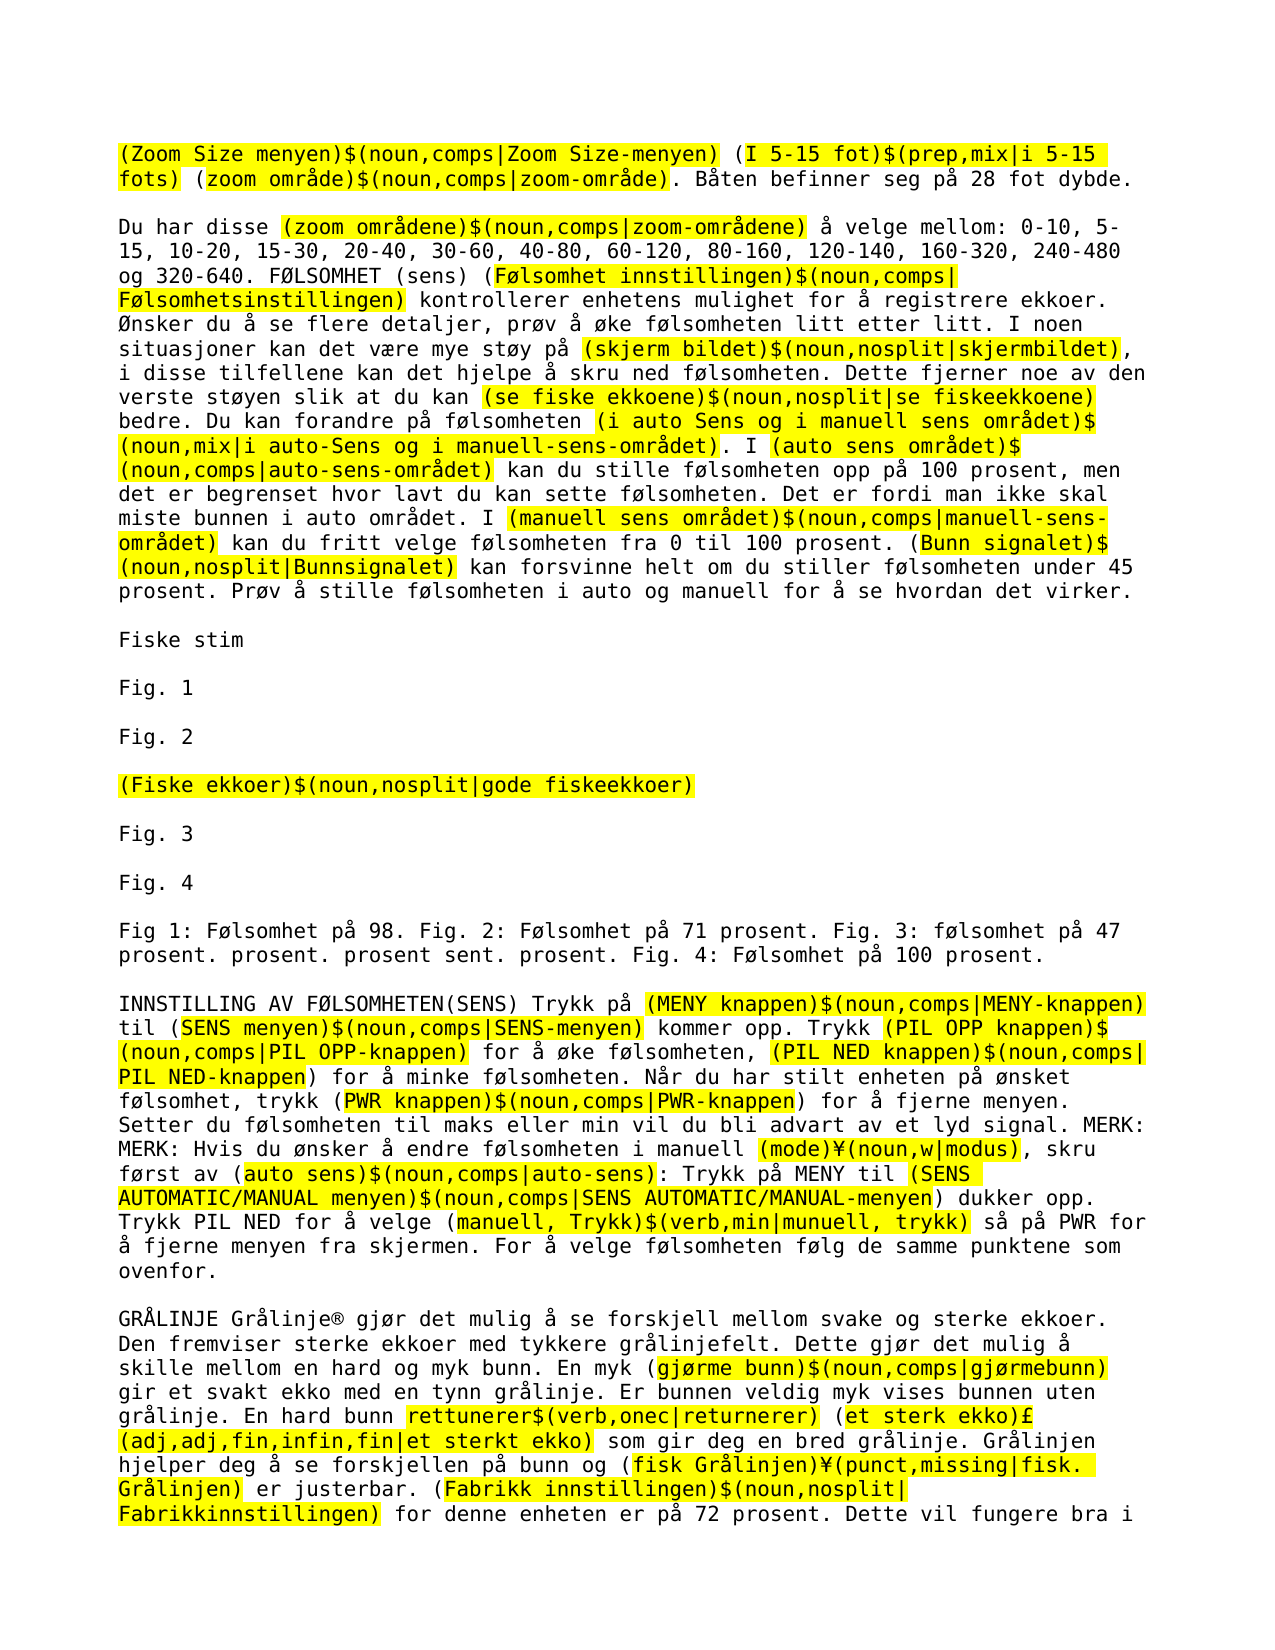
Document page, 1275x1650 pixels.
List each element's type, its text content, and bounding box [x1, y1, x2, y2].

text Du har disse (zoom områdene)$(noun,comps|zoom-områdene) å velge mellom: 0-10, 5-15, 10-20, 15-30, 20-40, 30-60, 40-80, 60-120, 80-160, 120-140, 160-320, 240-480 og 320-640. FØLSOMHET (sens) (Følsomhet innstillingen)$(noun,comps|Følsomhetsinstillingen) kontrollerer enhetens mulighet for å registrere ekkoer. Ønsker du å se flere detaljer, prøv å øke følsomheten litt etter litt. I noen situasjoner kan det være mye støy på (skjerm bildet)$(noun,nosplit|skjermbildet), i disse tilfellene kan det hjelpe å skru ned følsomheten. Dette fjerner noe av den verste støyen slik at du kan (se fiske ekkoene)$(noun,nosplit|se fiskeekkoene) bedre. Du kan forandre på følsomheten (i auto Sens og i manuell sens området)$(noun,mix|i auto-Sens og i manuell-sens-området). I (auto sens området)$(noun,comps|auto-sens-området) kan du stille følsomheten opp på 100 prosent, men det er begrenset hvor lavt du kan sette følsomheten. Det er fordi man ikke skal miste bunnen i auto området. I (manuell sens området)$(noun,comps|manuell-sens-området) kan du fritt velge følsomheten fra 0 til 100 prosent. (Bunn signalet)$(noun,nosplit|Bunnsignalet) kan forsvinne helt om du stiller følsomheten under 45 prosent. Prøv å stille følsomheten i auto og manuell for å se hvordan det virker. [118, 215, 1157, 603]
text (Zoom Size menyen)$(noun,comps|Zoom Size-menyen) (I 5-15 fot)$(prep,mix|i 5-15 fots) (zoom område)$(noun,comps|zoom-område). Båten befinner seg på 28 fot dybde. [118, 142, 1157, 191]
text Fiske stim [118, 628, 1157, 652]
text GRÅLINJE Grålinje® gjør det mulig å se forskjell mellom svake og sterke ekkoer. Den fremviser sterke ekkoer med tykkere grålinjefelt. Dette gjør det mulig å skille mellom en hard og myk bunn. En myk (gjørme bunn)$(noun,comps|gjørmebunn) gir et svakt ekko med en tynn grålinje. Er bunnen veldig myk vises bunnen uten grålinje. En hard bunn rettunerer$(verb,onec|returnerer) (et sterk ekko)£(adj,adj,fin,infin,fin|et sterkt ekko) som gir deg en bred grålinje. Grålinjen hjelper deg å se forskjellen på bunn og (fisk Grålinjen)¥(punct,missing|fisk. Grålinjen) er justerbar. (Fabrikk innstillingen)$(noun,nosplit|Fabrikkinnstillingen) for denne enheten er på 72 prosent. Dette vil fungere bra i [118, 1307, 1157, 1526]
text Fig. 3 [118, 822, 1157, 846]
text INNSTILLING AV FØLSOMHETEN(SENS) Trykk på (MENY knappen)$(noun,comps|MENY-knappen) til (SENS menyen)$(noun,comps|SENS-menyen) kommer opp. Trykk (PIL OPP knappen)$(noun,comps|PIL OPP-knappen) for å øke følsomheten, (PIL NED knappen)$(noun,comps|PIL NED-knappen) for å minke følsomheten. Når du har stilt enheten på ønsket følsomhet, trykk (PWR knappen)$(noun,comps|PWR-knappen) for å fjerne menyen. Setter du følsomheten til maks eller min vil du bli advart av et lyd signal. MERK: MERK: Hvis du ønsker å endre følsomheten i manuell (mode)¥(noun,w|modus), skru først av (auto sens)$(noun,comps|auto-sens): Trykk på MENY til (SENS AUTOMATIC/MANUAL menyen)$(noun,comps|SENS AUTOMATIC/MANUAL-menyen) dukker opp. Trykk PIL NED for å velge (manuell, Trykk)$(verb,min|munuell, trykk) så på PWR for å fjerne menyen fra skjermen. For å velge følsomheten følg de samme punktene som ovenfor. [118, 992, 1157, 1283]
text Fig. 1 [118, 676, 1157, 701]
text Fig. 4 [118, 871, 1157, 895]
text Fig 1: Følsomhet på 98. Fig. 2: Følsomhet på 71 prosent. Fig. 3: følsomhet på 47 prosent. prosent. prosent sent. prosent. Fig. 4: Følsomhet på 100 prosent. [118, 919, 1157, 968]
text (Fiske ekkoer)$(noun,nosplit|gode fiskeekkoer) [118, 773, 1157, 798]
text Fig. 2 [118, 725, 1157, 749]
